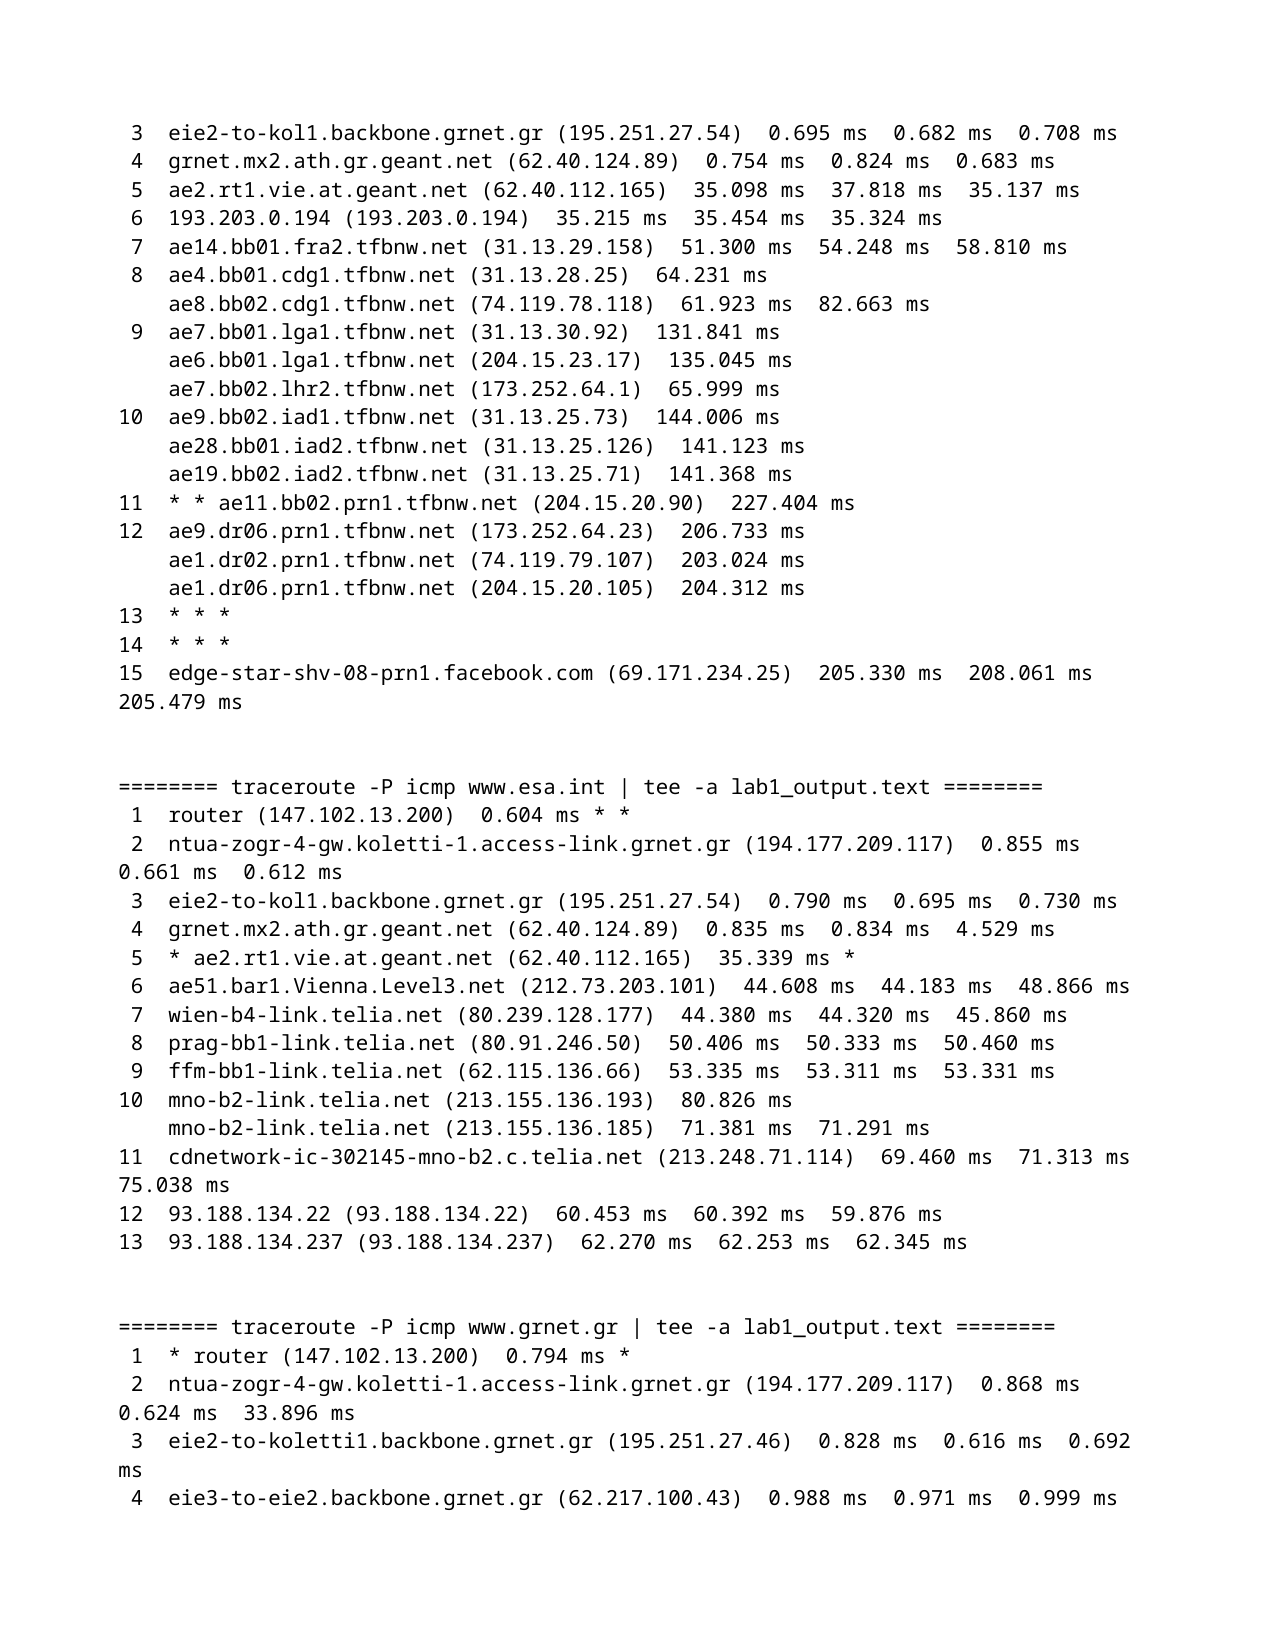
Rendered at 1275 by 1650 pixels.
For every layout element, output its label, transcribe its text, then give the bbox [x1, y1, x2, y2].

text 12 ae9.dr06.prn1.tfbnw.net (173.252.64.23) 206.733 ms [118, 516, 1157, 545]
text ae19.bb02.iad2.tfbnw.net (31.13.25.71) 141.368 ms [118, 459, 1157, 488]
text 1 router (147.102.13.200) 0.604 ms * * [118, 801, 1157, 829]
text ae28.bb01.iad2.tfbnw.net (31.13.25.126) 141.123 ms [118, 431, 1157, 459]
text 9 ae7.bb01.lga1.tfbnw.net (31.13.30.92) 131.841 ms [118, 317, 1157, 346]
text mno-b2-link.telia.net (213.155.136.185) 71.381 ms 71.291 ms [118, 1113, 1157, 1142]
text 8 ae4.bb01.cdg1.tfbnw.net (31.13.28.25) 64.231 ms [118, 260, 1157, 289]
text 6 193.203.0.194 (193.203.0.194) 35.215 ms 35.454 ms 35.324 ms [118, 203, 1157, 232]
text 14 * * * [118, 630, 1157, 658]
text 2 ntua-zogr-4-gw.koletti-1.access-link.grnet.gr (194.177.209.117) 0.855 ms 0.661 ms 0.612 ms [118, 829, 1157, 886]
text 4 grnet.mx2.ath.gr.geant.net (62.40.124.89) 0.835 ms 0.834 ms 4.529 ms [118, 914, 1157, 943]
text ======== traceroute -P icmp www.esa.int | tee -a lab1_output.text ======== [118, 772, 1157, 801]
text 3 eie2-to-koletti1.backbone.grnet.gr (195.251.27.46) 0.828 ms 0.616 ms 0.692 ms [118, 1426, 1157, 1483]
text 5 ae2.rt1.vie.at.geant.net (62.40.112.165) 35.098 ms 37.818 ms 35.137 ms [118, 175, 1157, 203]
text 13 93.188.134.237 (93.188.134.237) 62.270 ms 62.253 ms 62.345 ms [118, 1227, 1157, 1256]
text 10 ae9.bb02.iad1.tfbnw.net (31.13.25.73) 144.006 ms [118, 402, 1157, 431]
text 7 ae14.bb01.fra2.tfbnw.net (31.13.29.158) 51.300 ms 54.248 ms 58.810 ms [118, 232, 1157, 260]
text ======== traceroute -P icmp www.grnet.gr | tee -a lab1_output.text ======== [118, 1312, 1157, 1341]
text 3 eie2-to-kol1.backbone.grnet.gr (195.251.27.54) 0.790 ms 0.695 ms 0.730 ms [118, 886, 1157, 914]
text 11 * * ae11.bb02.prn1.tfbnw.net (204.15.20.90) 227.404 ms [118, 488, 1157, 516]
text 11 cdnetwork-ic-302145-mno-b2.c.telia.net (213.248.71.114) 69.460 ms 71.313 ms 75.038 ms [118, 1142, 1157, 1199]
text 9 ffm-bb1-link.telia.net (62.115.136.66) 53.335 ms 53.311 ms 53.331 ms [118, 1057, 1157, 1085]
text ae1.dr06.prn1.tfbnw.net (204.15.20.105) 204.312 ms [118, 573, 1157, 602]
text 3 eie2-to-kol1.backbone.grnet.gr (195.251.27.54) 0.695 ms 0.682 ms 0.708 ms [118, 118, 1157, 147]
text 13 * * * [118, 602, 1157, 630]
text 10 mno-b2-link.telia.net (213.155.136.193) 80.826 ms [118, 1085, 1157, 1113]
text 7 wien-b4-link.telia.net (80.239.128.177) 44.380 ms 44.320 ms 45.860 ms [118, 1000, 1157, 1028]
text 4 eie3-to-eie2.backbone.grnet.gr (62.217.100.43) 0.988 ms 0.971 ms 0.999 ms [118, 1483, 1157, 1512]
text 1 * router (147.102.13.200) 0.794 ms * [118, 1341, 1157, 1369]
text 5 * ae2.rt1.vie.at.geant.net (62.40.112.165) 35.339 ms * [118, 943, 1157, 971]
text 2 ntua-zogr-4-gw.koletti-1.access-link.grnet.gr (194.177.209.117) 0.868 ms 0.624 ms 33.896 ms [118, 1369, 1157, 1426]
text 6 ae51.bar1.Vienna.Level3.net (212.73.203.101) 44.608 ms 44.183 ms 48.866 ms [118, 971, 1157, 1000]
text ae6.bb01.lga1.tfbnw.net (204.15.23.17) 135.045 ms [118, 346, 1157, 374]
text ae8.bb02.cdg1.tfbnw.net (74.119.78.118) 61.923 ms 82.663 ms [118, 289, 1157, 317]
text ae1.dr02.prn1.tfbnw.net (74.119.79.107) 203.024 ms [118, 545, 1157, 573]
text ae7.bb02.lhr2.tfbnw.net (173.252.64.1) 65.999 ms [118, 374, 1157, 402]
text 4 grnet.mx2.ath.gr.geant.net (62.40.124.89) 0.754 ms 0.824 ms 0.683 ms [118, 147, 1157, 175]
text 15 edge-star-shv-08-prn1.facebook.com (69.171.234.25) 205.330 ms 208.061 ms 205.479 ms [118, 658, 1157, 715]
text 8 prag-bb1-link.telia.net (80.91.246.50) 50.406 ms 50.333 ms 50.460 ms [118, 1028, 1157, 1057]
text 12 93.188.134.22 (93.188.134.22) 60.453 ms 60.392 ms 59.876 ms [118, 1199, 1157, 1227]
